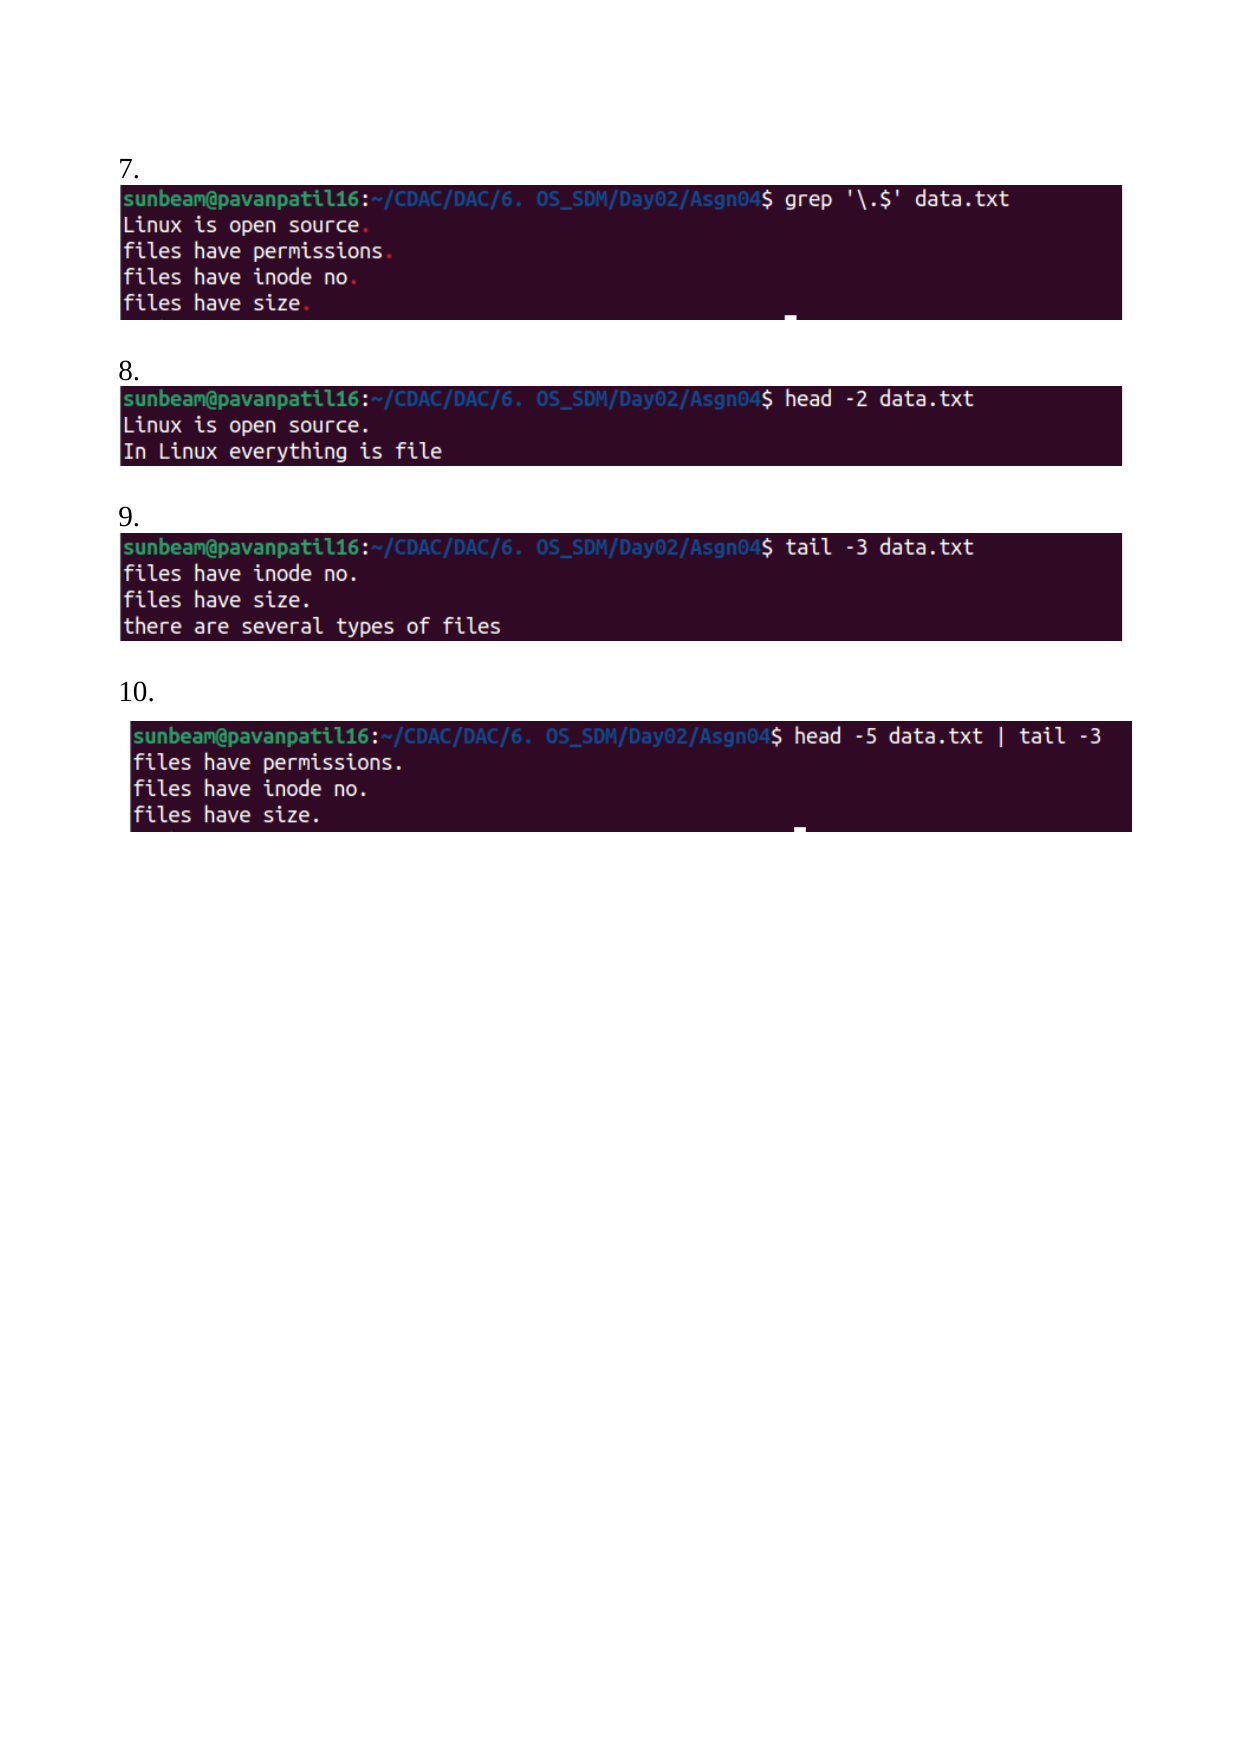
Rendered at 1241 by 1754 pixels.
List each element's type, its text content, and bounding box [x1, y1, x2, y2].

text 7. [118, 152, 1122, 185]
text 8. [118, 353, 1122, 386]
text 10. [118, 674, 1122, 707]
picture [128, 721, 1132, 832]
picture [118, 386, 1123, 466]
text 9. [118, 499, 1122, 533]
picture [118, 185, 1123, 320]
picture [118, 533, 1123, 641]
